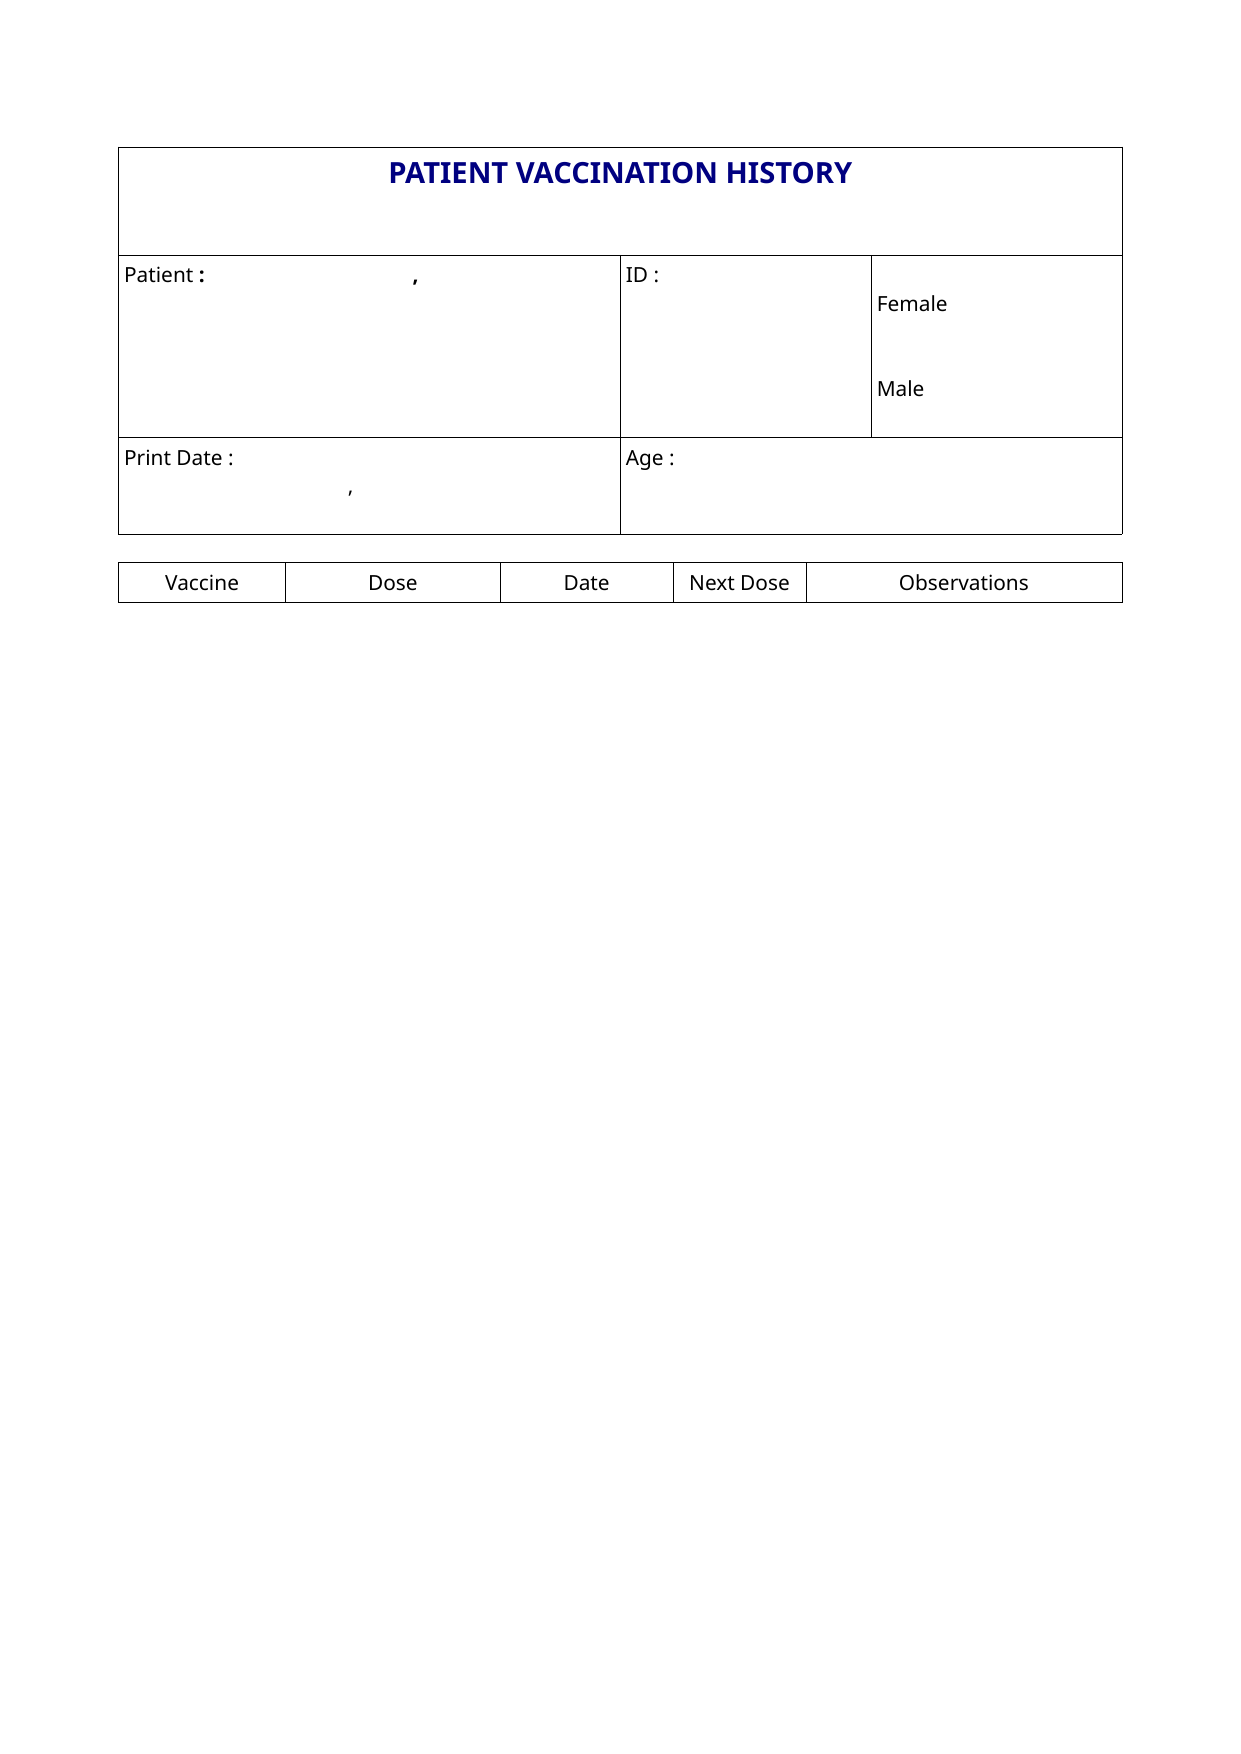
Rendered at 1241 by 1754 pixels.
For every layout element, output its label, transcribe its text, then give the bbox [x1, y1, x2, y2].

table_header PATIENT VACCINATION HISTORY [119, 148, 1122, 255]
text <for each="patient in objects"> [118, 118, 1122, 147]
table_header <vaccination.dose or ''> [285, 659, 500, 1012]
table_header <if test="vaccination.date"> <formatLang(vaccination.date.strftime('%Y-%m-%d'), user.language, date=True)> </if> [500, 659, 673, 1012]
table_header Dose [286, 563, 500, 602]
text </for> [118, 1040, 1122, 1069]
text </for> [118, 1012, 1122, 1040]
table_header Vaccine [119, 563, 285, 602]
table_cell Patient :<patient.name.lastname>, <patient.name.name> [119, 256, 620, 437]
table_header Observations [807, 563, 1122, 602]
table_header <vaccination.vaccine.name or ''> [118, 659, 285, 1012]
table_header Next Dose [674, 563, 806, 602]
text <for each="vaccination in patient.vaccinations"> [118, 631, 1122, 659]
table_cell ID :<patient.identification_code> [621, 256, 871, 437]
table_header <vaccination.observations or ''> [806, 659, 1122, 1012]
table_cell <if test="patient.sex == 'f'"> Female </if> <if test="patient.sex == 'm'"> Male </if> [872, 256, 1122, 437]
table_header Date [501, 563, 673, 602]
table_cell Age :<patient.age> [621, 438, 1122, 534]
table_header <if test="vaccination.next_dose_date"> <formatLang(vaccination.next_dose_date.strftime('%Y-%m-%d'), user.language, date=True)> </if> [673, 659, 806, 1012]
table_cell Print Date :<formatLang(time.strftime('%Y-%m-%d'), user.language, date=True)>, <time.strftime('%H:%M:%S')> [119, 438, 620, 534]
